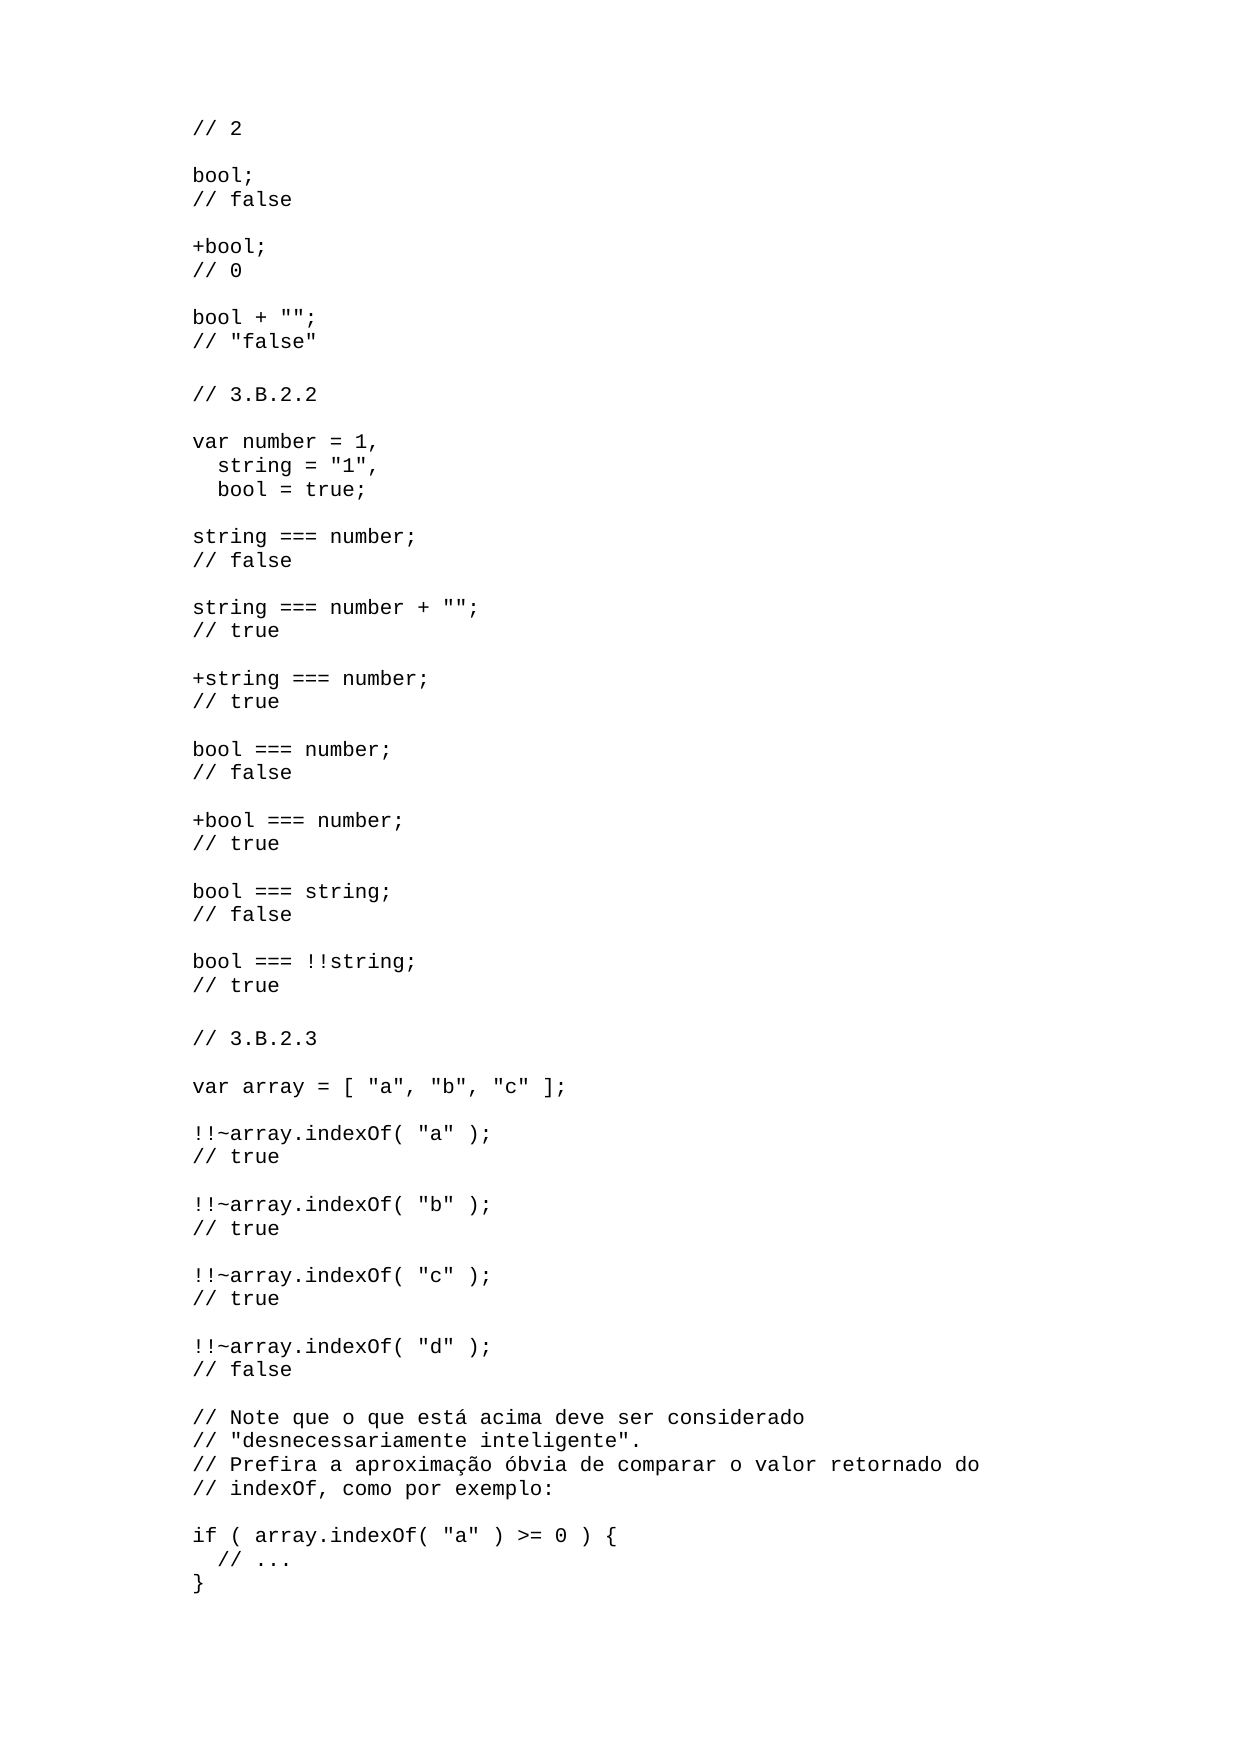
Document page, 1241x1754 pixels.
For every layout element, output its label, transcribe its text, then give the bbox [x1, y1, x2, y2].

list !!~array.indexOf( "c" ); [162, 1265, 1122, 1288]
list +bool; [162, 236, 1122, 260]
list string = "1", [162, 455, 1122, 479]
list string === number; [162, 526, 1122, 549]
list } [162, 1572, 1122, 1596]
list bool + ""; [162, 307, 1122, 331]
list // true [162, 1288, 1122, 1312]
list // false [162, 904, 1122, 928]
list +bool === number; [162, 810, 1122, 833]
list bool === !!string; [162, 952, 1122, 975]
list var array = [ "a", "b", "c" ]; [162, 1076, 1122, 1099]
list // true [162, 975, 1122, 999]
list // 3.B.2.2 [162, 384, 1122, 408]
list // ... [162, 1548, 1122, 1572]
list // true [162, 1217, 1122, 1241]
list string === number + ""; [162, 597, 1122, 621]
list // false [162, 189, 1122, 213]
list bool === string; [162, 881, 1122, 904]
list if ( array.indexOf( "a" ) >= 0 ) { [162, 1525, 1122, 1548]
list // Note que o que está acima deve ser considerado [162, 1407, 1122, 1430]
list var number = 1, [162, 431, 1122, 455]
list +string === number; [162, 668, 1122, 691]
list // false [162, 762, 1122, 786]
list // "false" [162, 331, 1122, 354]
list // 3.B.2.3 [162, 1028, 1122, 1052]
list // indexOf, como por exemplo: [162, 1478, 1122, 1501]
list // Prefira a aproximação óbvia de comparar o valor retornado do [162, 1454, 1122, 1478]
list !!~array.indexOf( "a" ); [162, 1123, 1122, 1147]
list // true [162, 691, 1122, 715]
list bool === number; [162, 739, 1122, 762]
list !!~array.indexOf( "b" ); [162, 1194, 1122, 1217]
list bool; [162, 165, 1122, 189]
list // true [162, 1147, 1122, 1170]
list // 2 [162, 118, 1122, 142]
list // true [162, 621, 1122, 644]
list // false [162, 549, 1122, 573]
list // "desnecessariamente inteligente". [162, 1430, 1122, 1454]
list !!~array.indexOf( "d" ); [162, 1336, 1122, 1359]
list // 0 [162, 260, 1122, 284]
list // false [162, 1359, 1122, 1383]
list // true [162, 833, 1122, 857]
list bool = true; [162, 479, 1122, 502]
